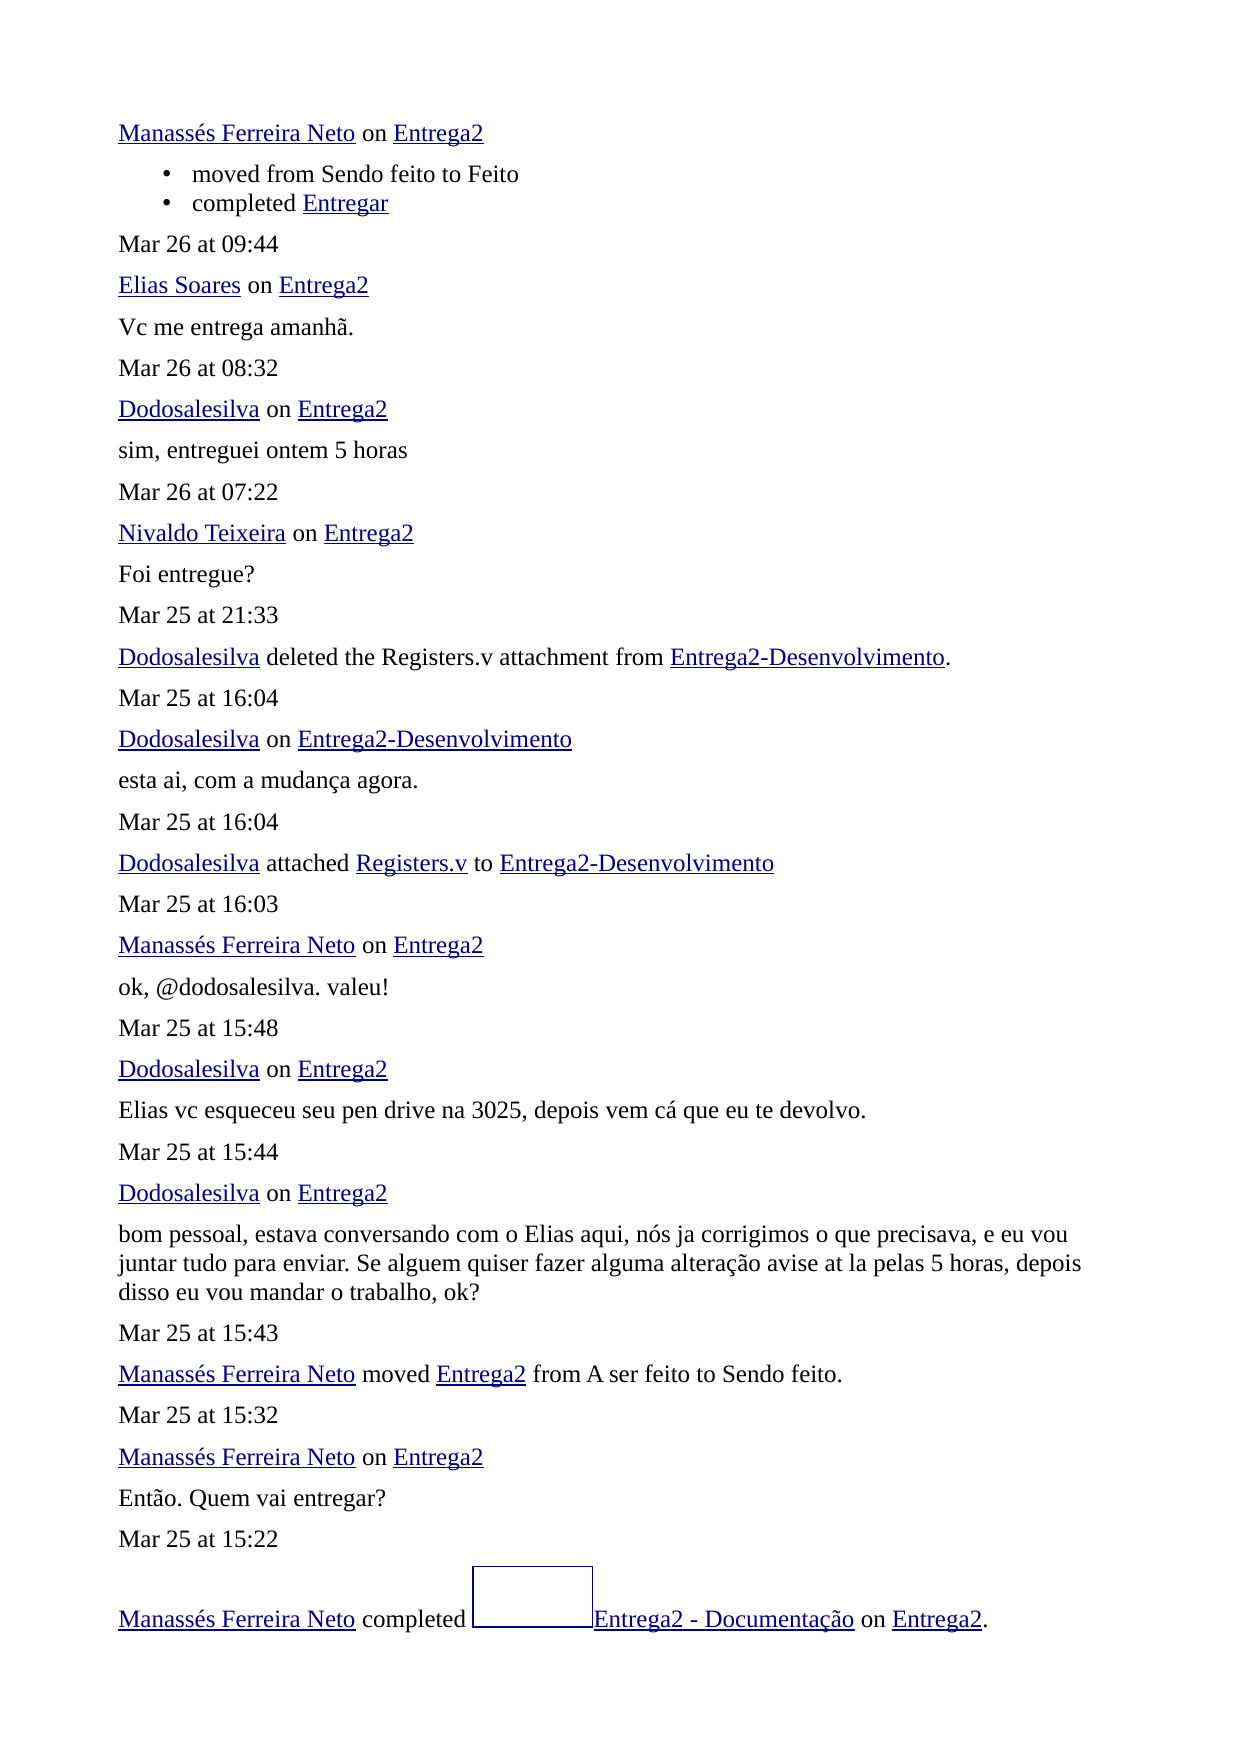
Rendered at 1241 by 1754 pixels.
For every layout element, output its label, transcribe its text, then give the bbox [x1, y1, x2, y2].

text Elias vc esqueceu seu pen drive na 3025, depois vem cá que eu te devolvo. [118, 1096, 1122, 1124]
list moved from Sendo feito to Feito [162, 159, 1122, 188]
text Mar 25 at 15:48 [118, 1013, 1122, 1042]
text Então. Quem vai entregar? [118, 1483, 1122, 1512]
text Mar 26 at 07:22 [118, 477, 1122, 506]
text Mar 26 at 09:44 [118, 229, 1122, 258]
text Manassés Ferreira Neto completed Entrega2 - Documentação on Entrega2. [118, 1566, 1122, 1633]
text Mar 25 at 21:33 [118, 601, 1122, 629]
text Manassés Ferreira Neto on Entrega2 [118, 1442, 1122, 1471]
text Dodosalesilva deleted the Registers.v attachment from Entrega2-Desenvolvimento. [118, 642, 1122, 671]
text Dodosalesilva on Entrega2-Desenvolvimento [118, 724, 1122, 753]
list completed Entregar [162, 188, 1122, 217]
text Mar 25 at 16:04 [118, 807, 1122, 836]
text Mar 25 at 15:44 [118, 1137, 1122, 1166]
text Dodosalesilva on Entrega2 [118, 1054, 1122, 1083]
text ok, @dodosalesilva. valeu! [118, 972, 1122, 1001]
text Mar 25 at 16:03 [118, 889, 1122, 918]
text Dodosalesilva attached Registers.v to Entrega2-Desenvolvimento [118, 848, 1122, 877]
text Vc me entrega amanhã. [118, 312, 1122, 341]
text Foi entregue? [118, 559, 1122, 588]
text Dodosalesilva on Entrega2 [118, 1178, 1122, 1207]
text Mar 25 at 15:32 [118, 1401, 1122, 1429]
text Mar 26 at 08:32 [118, 353, 1122, 382]
text Manassés Ferreira Neto moved Entrega2 from A ser feito to Sendo feito. [118, 1359, 1122, 1388]
text Dodosalesilva on Entrega2 [118, 394, 1122, 423]
text bom pessoal, estava conversando com o Elias aqui, nós ja corrigimos o que precisava, e eu vou juntar tudo para enviar. Se alguem quiser fazer alguma alteração avise at la pelas 5 horas, depois disso eu vou mandar o trabalho, ok? [118, 1219, 1122, 1306]
text sim, entreguei ontem 5 horas [118, 436, 1122, 464]
text Nivaldo Teixeira on Entrega2 [118, 518, 1122, 547]
text Mar 25 at 16:04 [118, 683, 1122, 712]
text Mar 25 at 15:43 [118, 1318, 1122, 1347]
text Manassés Ferreira Neto on Entrega2 [118, 118, 1122, 147]
text Manassés Ferreira Neto on Entrega2 [118, 931, 1122, 959]
text Elias Soares on Entrega2 [118, 271, 1122, 299]
text esta ai, com a mudança agora. [118, 766, 1122, 794]
text Mar 25 at 15:22 [118, 1524, 1122, 1553]
